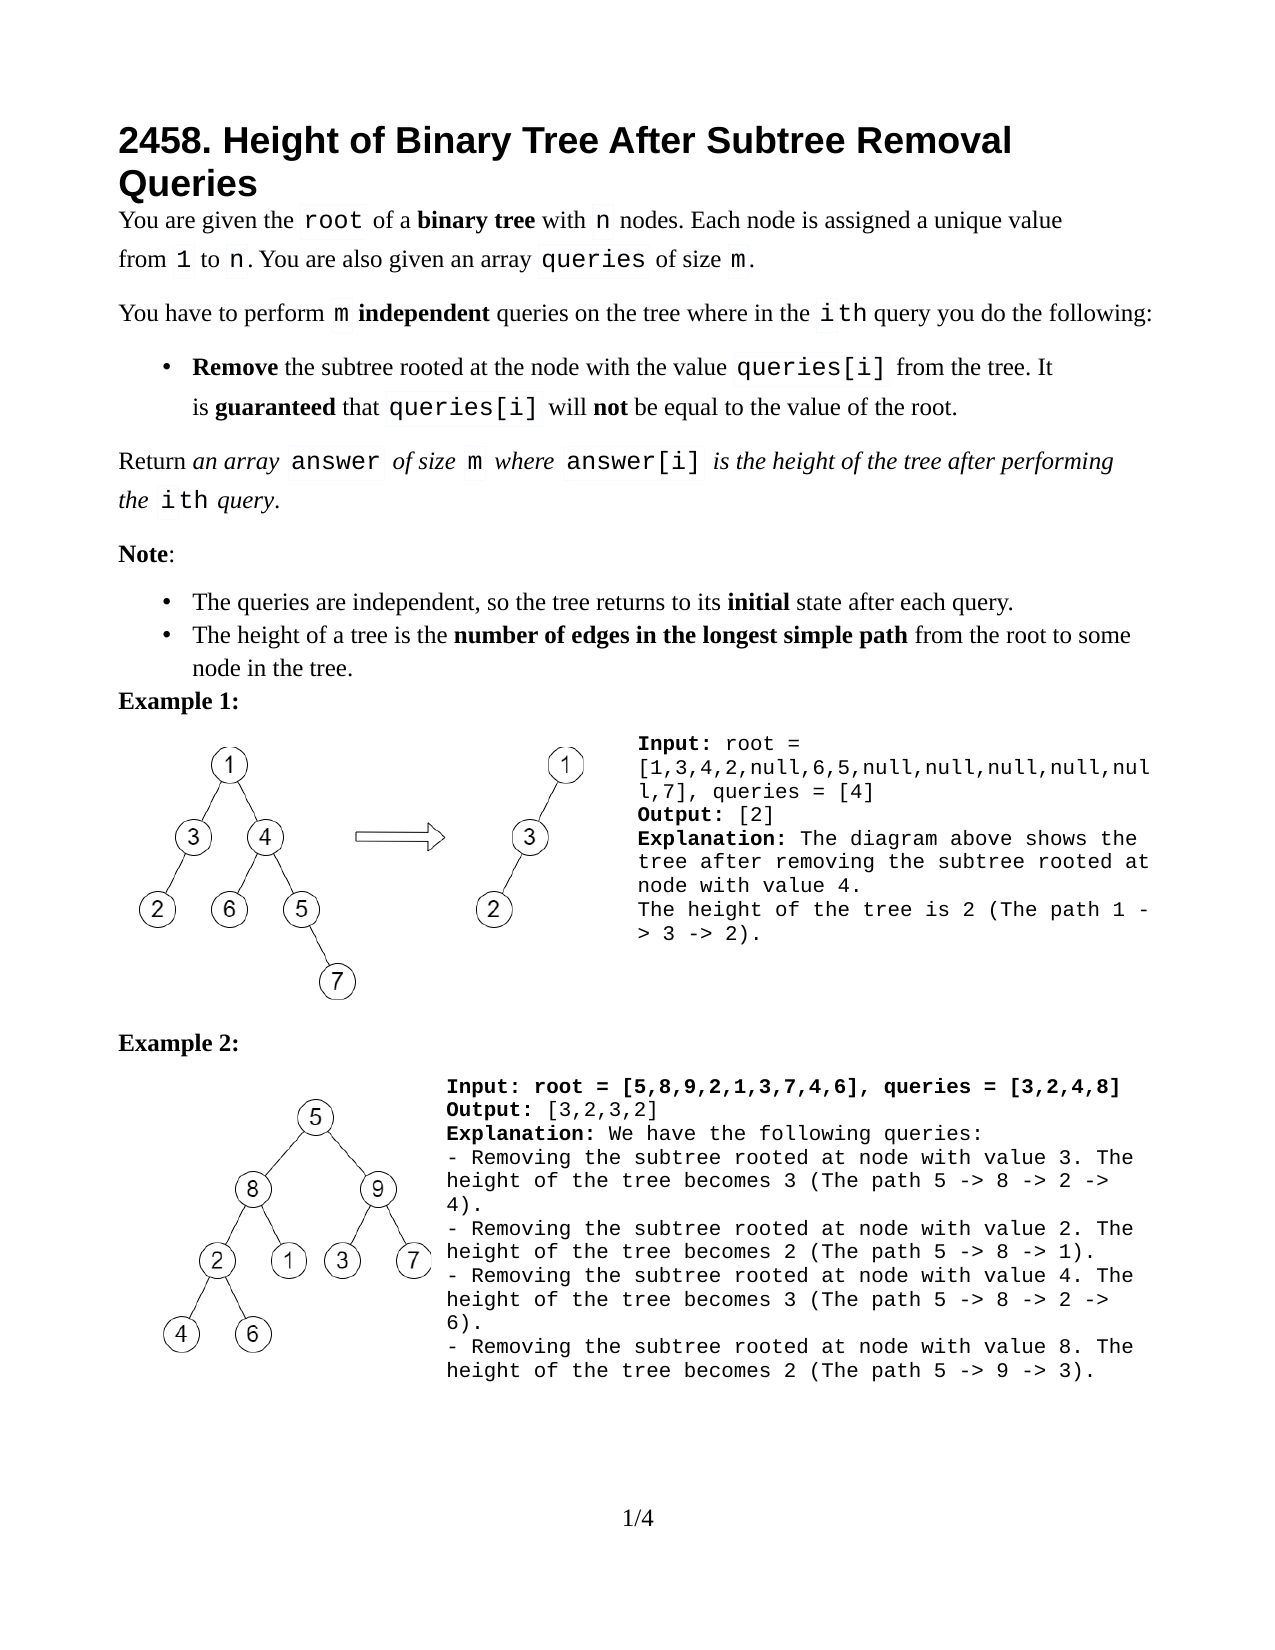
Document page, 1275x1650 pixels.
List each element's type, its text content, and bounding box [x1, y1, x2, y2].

text i [817, 299, 837, 332]
picture [163, 1099, 432, 1353]
picture [139, 747, 584, 1000]
text You have to perform [118, 298, 331, 332]
table_header [118, 733, 637, 1028]
subtitle 2458. Height of Binary Tree After Subtree Removal Queries [118, 118, 1157, 204]
text Example 2: [118, 1028, 1157, 1057]
table_header Input: root = [1,3,4,2,null,6,5,null,null,null,null,null,7], queries = [4] Output: [2] Explanation: The diagram above shows the tree after removing the subtree rooted at node with value 4. The height of the tree is 2 (The path 1 -> 3 -> 2). [638, 733, 1157, 1028]
table_header [118, 1076, 446, 1413]
table_header Input: root = [5,8,9,2,1,3,7,4,6], queries = [3,2,4,8] Output: [3,2,3,2] Explanation: We have the following queries: - Removing the subtree rooted at node with value 3. The height of the tree becomes 3 (The path 5 -> 8 -> 2 -> 4). - Removing the subtree rooted at node with value 2. The height of the tree becomes 2 (The path 5 -> 8 -> 1). - Removing the subtree rooted at node with value 4. The height of the tree becomes 3 (The path 5 -> 8 -> 2 -> 6). - Removing the subtree rooted at node with value 8. The height of the tree becomes 2 (The path 5 -> 9 -> 3). [446, 1076, 1157, 1413]
text Note: [118, 539, 1157, 568]
text Example 1: [118, 686, 1157, 714]
list The queries are independent, so the tree returns to its initial state after each query. [162, 587, 1157, 615]
text m [332, 299, 352, 332]
text Return an array answer of size m where answer[i] is the height of the tree after performing the ith query. [118, 446, 1157, 519]
list The height of a tree is the number of edges in the longest simple path from the root to some node in the tree. [162, 620, 1157, 681]
list Remove the subtree rooted at the node with the value queries[i] from the tree. It is guaranteed that queries[i] will not be equal to the value of the root. [162, 352, 1157, 426]
text th query you do the following: [838, 298, 1157, 332]
text independent queries on the tree where in the [353, 298, 816, 332]
text You are given the root of a binary tree with n nodes. Each node is assigned a unique value from 1 to n. You are also given an array queries of size m. [118, 204, 1157, 278]
